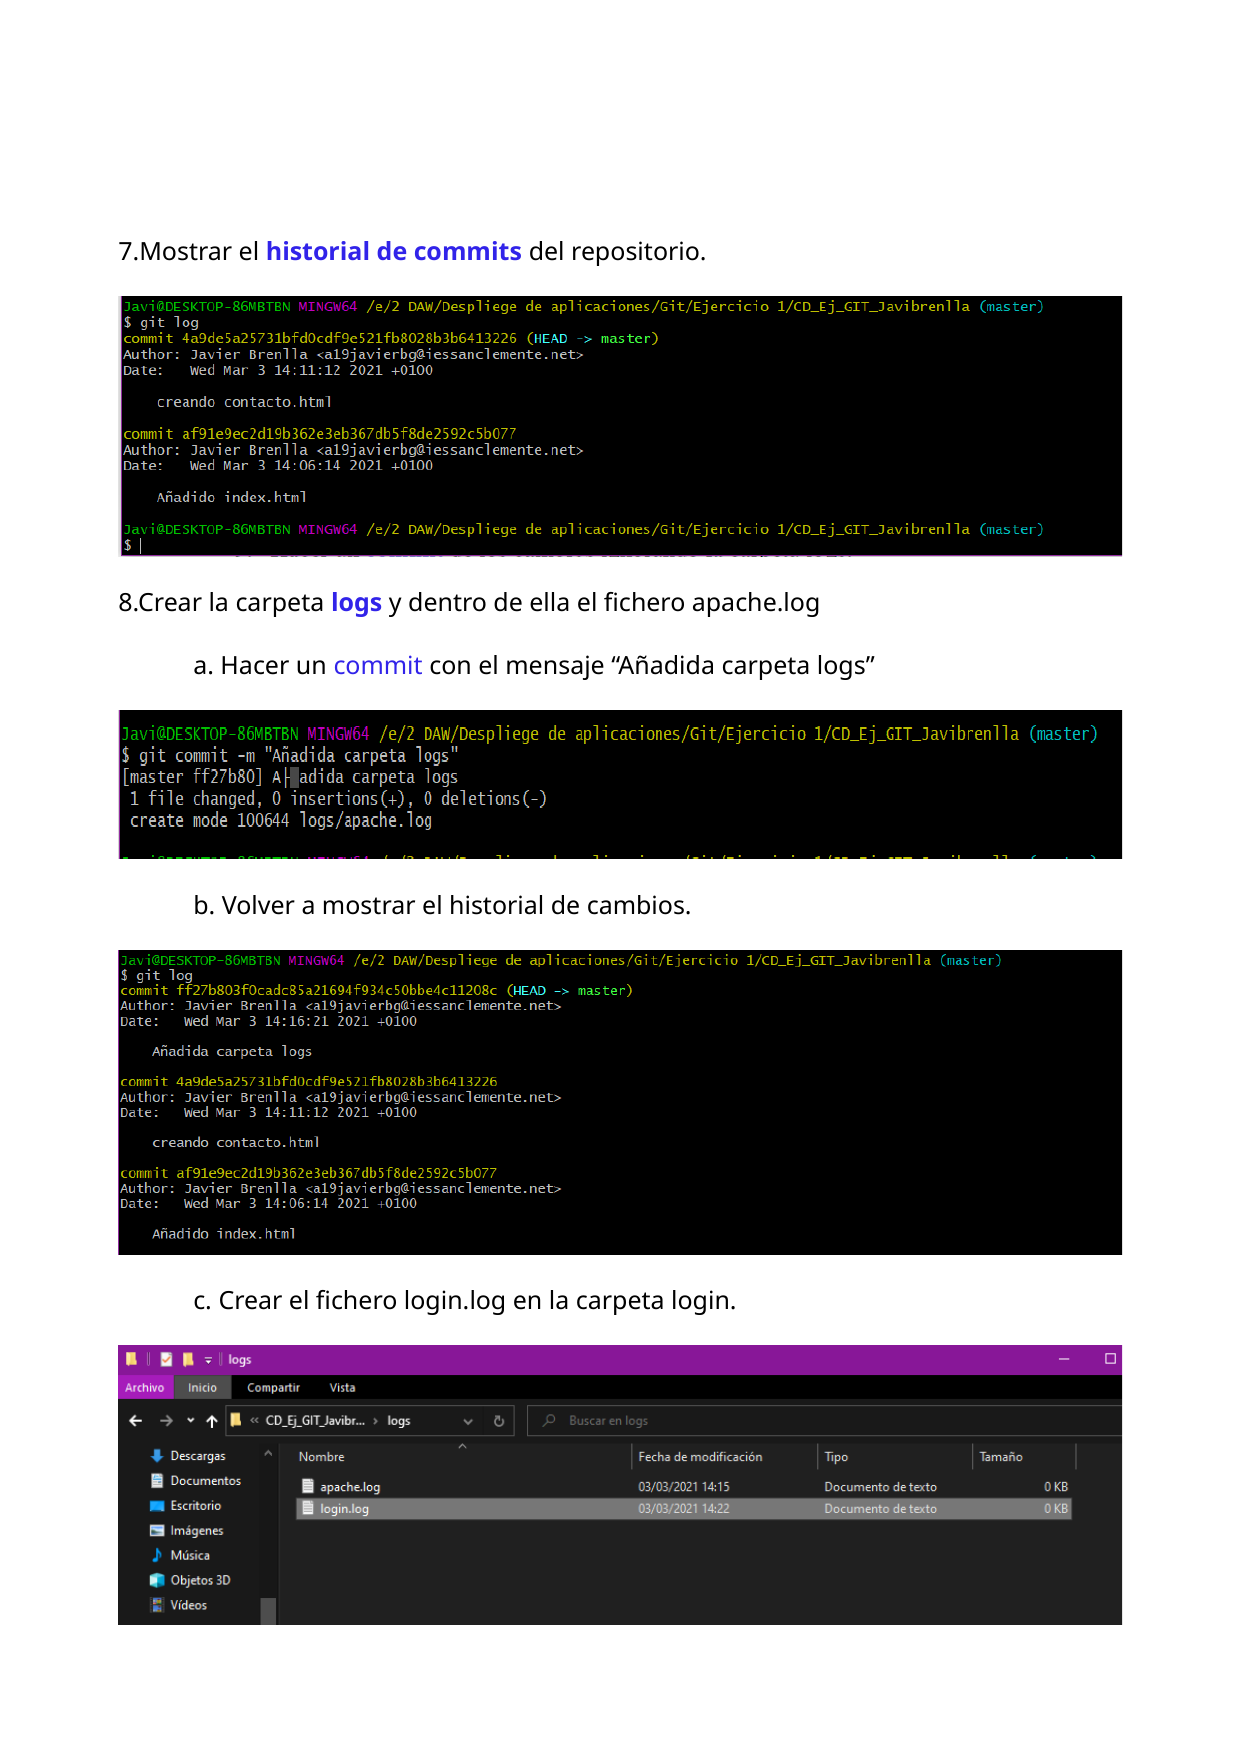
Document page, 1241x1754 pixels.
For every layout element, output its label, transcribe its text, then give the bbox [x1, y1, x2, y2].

picture [118, 950, 1123, 1255]
text c. Crear el fichero login.log en la carpeta login. [118, 1283, 1122, 1317]
picture [118, 710, 1123, 859]
text a. Hacer un commit con el mensaje “Añadida carpeta logs” [118, 648, 1122, 682]
picture [118, 1345, 1123, 1625]
text 8.Crear la carpeta logs y dentro de ella el fichero apache.log [118, 585, 1122, 619]
text 7.Mostrar el historial de commits del repositorio. [118, 233, 1122, 267]
picture [118, 296, 1123, 557]
text b. Volver a mostrar el historial de cambios. [118, 888, 1122, 922]
